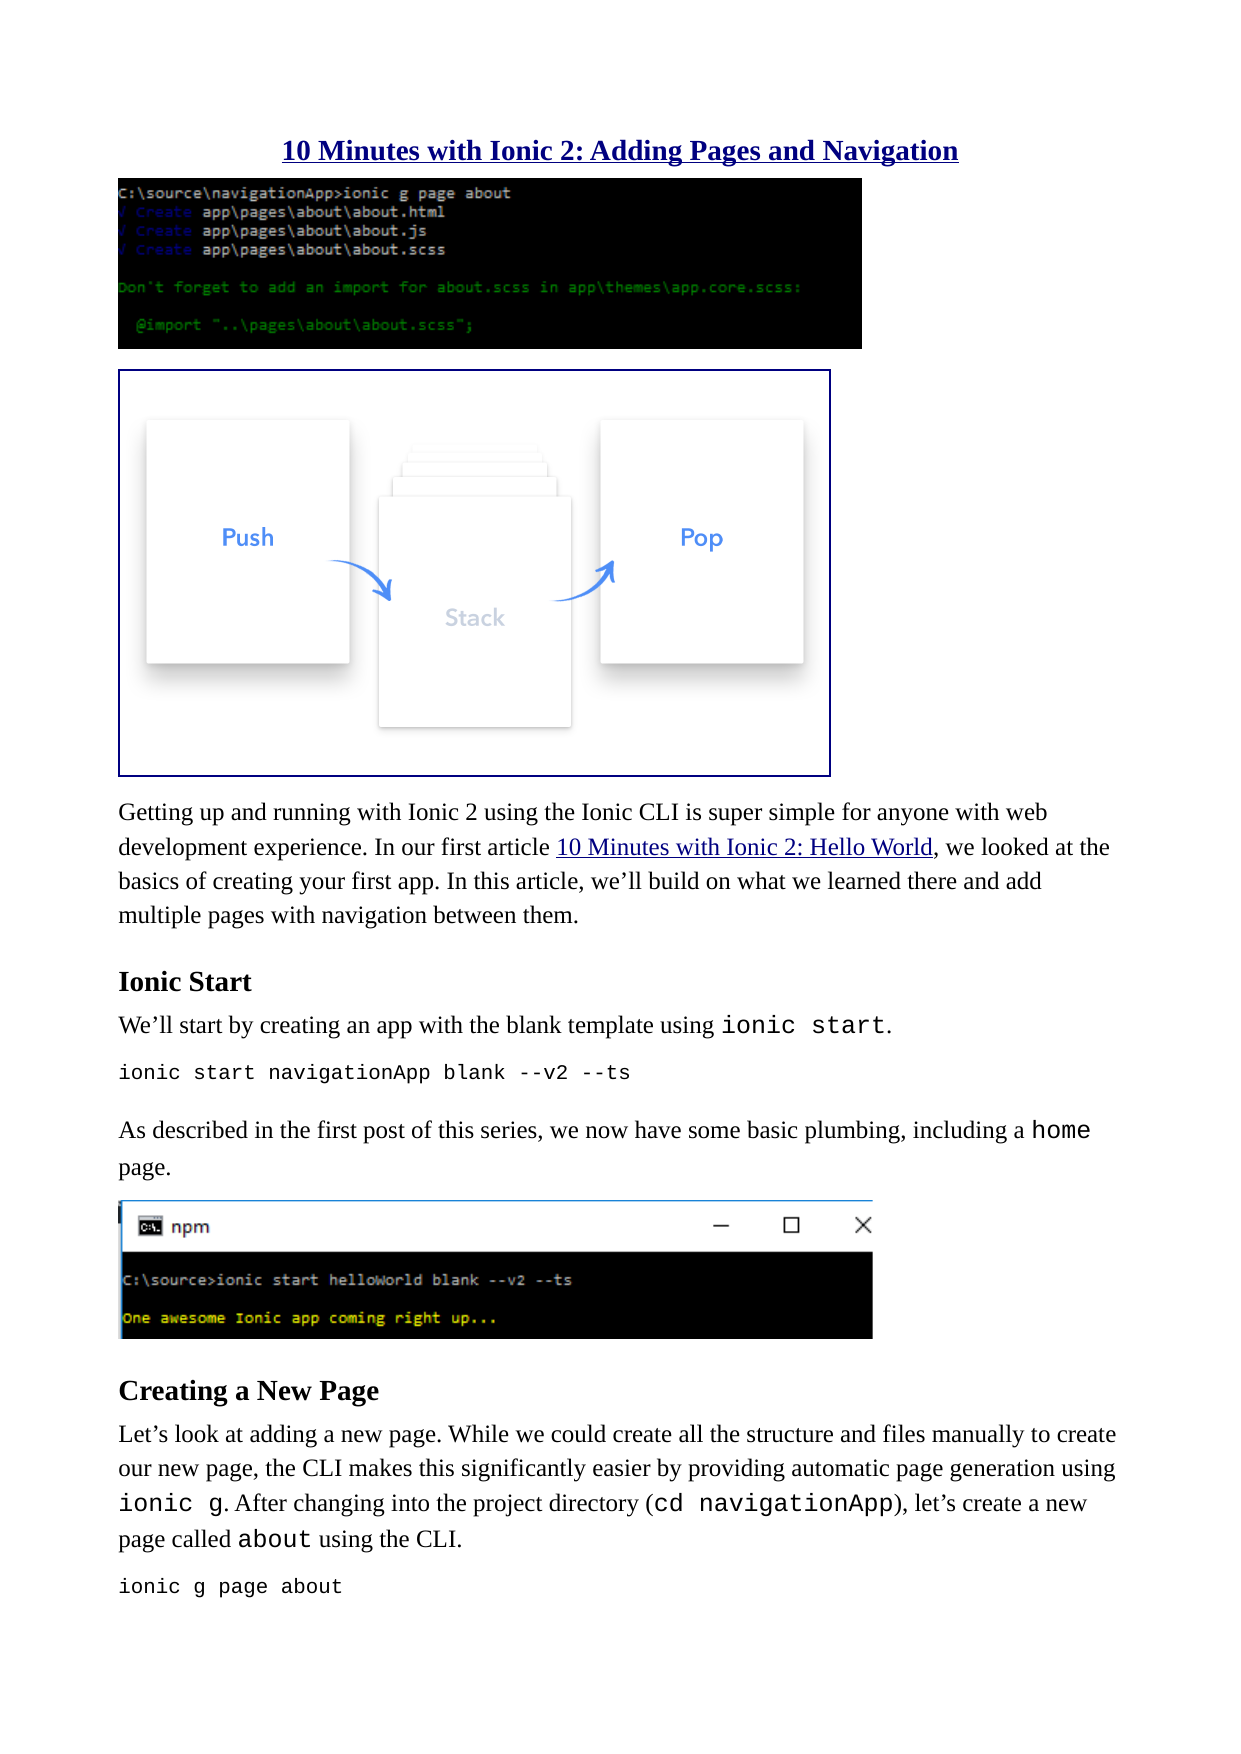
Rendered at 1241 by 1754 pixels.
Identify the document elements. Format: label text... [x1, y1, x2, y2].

text We’ll start by creating an app with the blank template using ionic start. [118, 1010, 1122, 1041]
subtitle Creating a New Page [118, 1373, 1122, 1407]
subtitle 10 Minutes with Ionic 2: Adding Pages and Navigation [118, 133, 1122, 166]
subtitle Ionic Start [118, 964, 1122, 998]
text Let’s look at adding a new page. While we could create all the structure and files manually to create our new page, the CLI makes this significantly easier by providing automatic page generation using ionic g. After changing into the project directory (cd navigationApp), let’s create a new page called about using the CLI. [118, 1419, 1122, 1555]
text ionic g page about [118, 1576, 1122, 1600]
picture [118, 1200, 873, 1339]
text As described in the first post of this series, we now have some basic plumbing, including a home page. [118, 1115, 1122, 1180]
picture [118, 178, 862, 349]
picture [120, 371, 829, 775]
text ionic start navigationApp blank --v2 --ts [118, 1062, 1122, 1086]
text Getting up and running with Ionic 2 using the Ionic CLI is super simple for anyone with web development experience. In our first article 10 Minutes with Ionic 2: Hello World, we looked at the basics of creating your first app. In this article, we’ll build on what we learned there and add multiple pages with navigation between them. [118, 797, 1122, 929]
